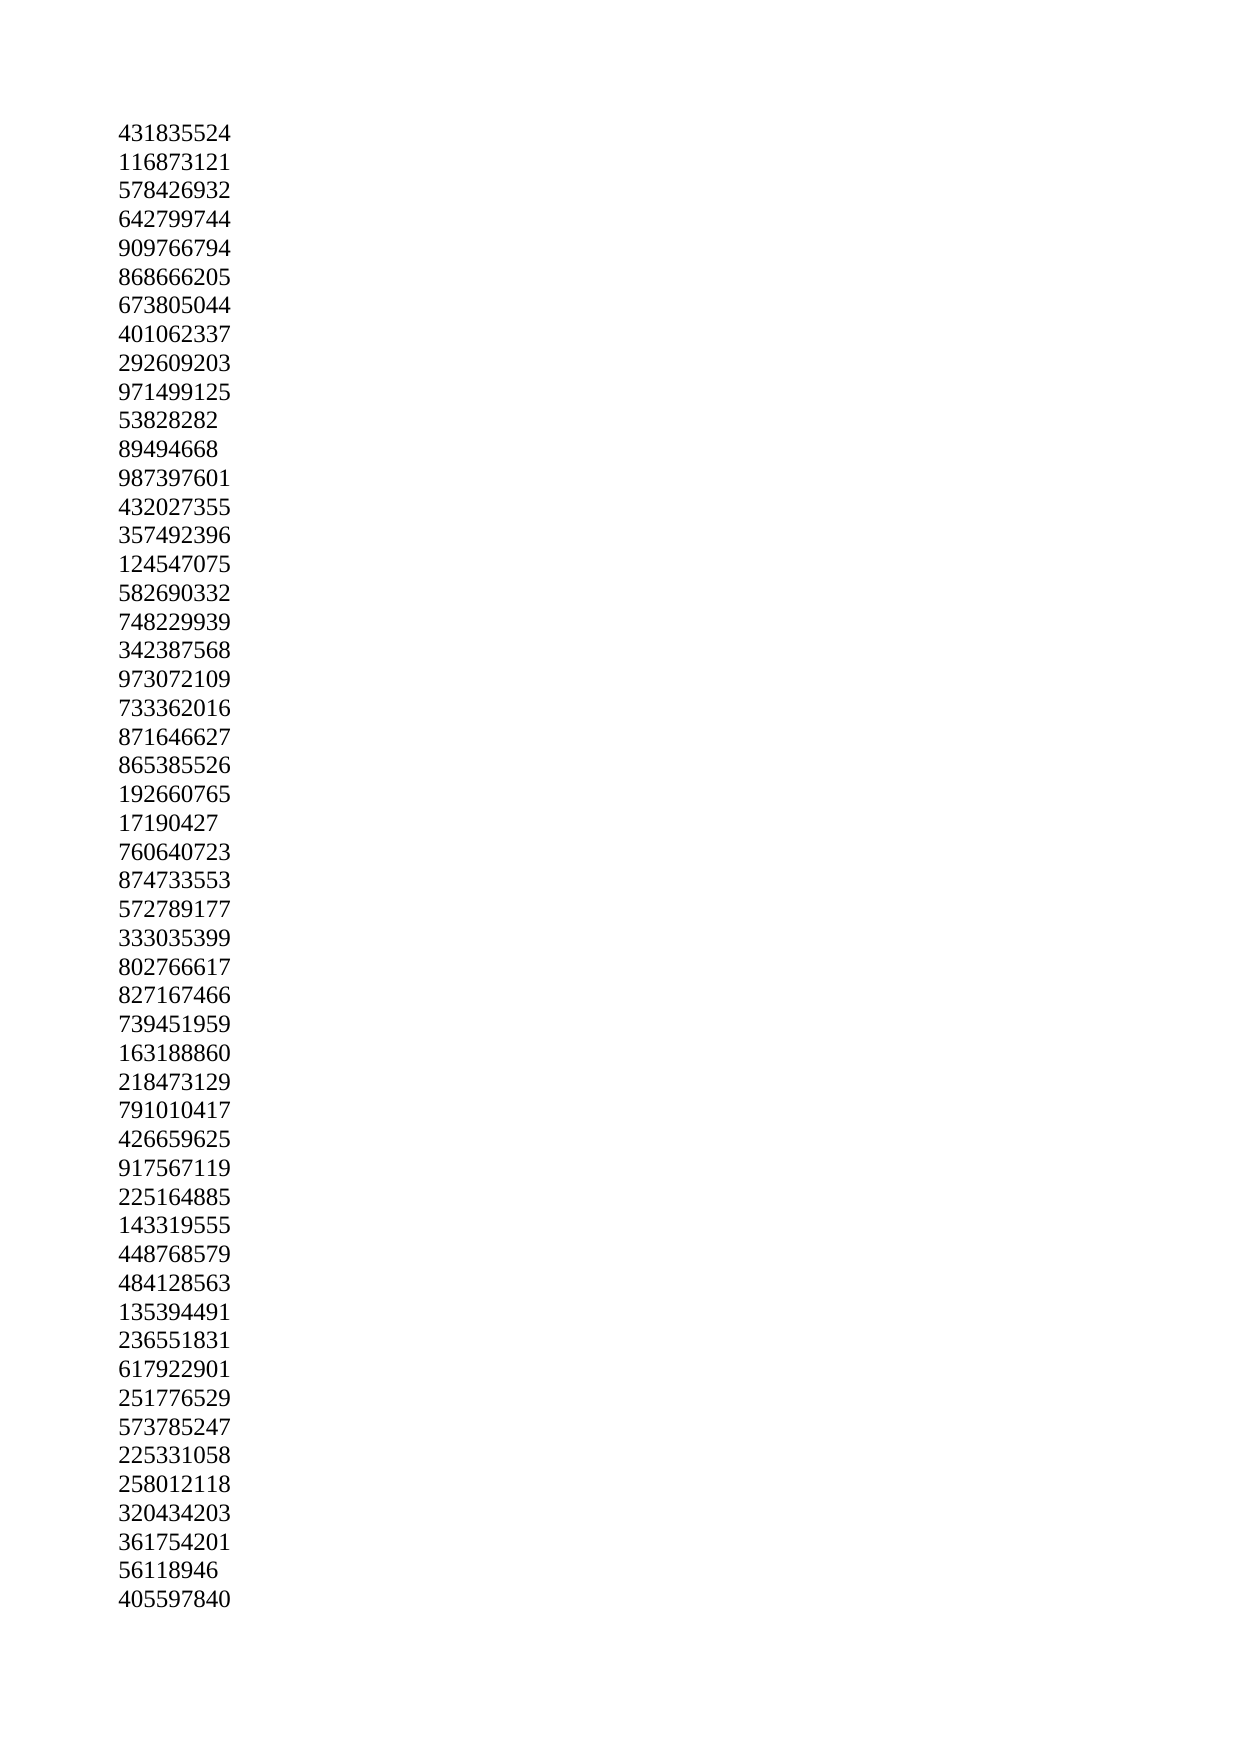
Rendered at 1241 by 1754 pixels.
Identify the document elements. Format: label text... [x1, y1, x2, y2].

table_cell 617922901 [118, 1354, 1122, 1383]
table_cell 739451959 [118, 1009, 1122, 1038]
table_cell 53828282 [118, 406, 1122, 434]
table_cell 116873121 [118, 147, 1122, 176]
table_cell 971499125 [118, 377, 1122, 406]
table_cell 802766617 [118, 952, 1122, 981]
table_cell 871646627 [118, 722, 1122, 751]
table_cell 163188860 [118, 1038, 1122, 1067]
table_cell 218473129 [118, 1067, 1122, 1096]
table_cell 17190427 [118, 808, 1122, 837]
table_cell 865385526 [118, 751, 1122, 779]
table_cell 733362016 [118, 693, 1122, 722]
table_cell 192660765 [118, 779, 1122, 808]
table_cell 448768579 [118, 1239, 1122, 1268]
table_cell 760640723 [118, 837, 1122, 866]
table_cell 748229939 [118, 607, 1122, 636]
table_cell 143319555 [118, 1211, 1122, 1239]
table_cell 320434203 [118, 1498, 1122, 1527]
table_cell 642799744 [118, 204, 1122, 233]
table_cell 431835524 [118, 118, 1122, 147]
table_cell 973072109 [118, 664, 1122, 693]
table_cell 909766794 [118, 233, 1122, 262]
table_cell 827167466 [118, 981, 1122, 1009]
table_cell 868666205 [118, 262, 1122, 291]
table_cell 292609203 [118, 348, 1122, 377]
table_cell 56118946 [118, 1556, 1122, 1584]
table_cell 342387568 [118, 636, 1122, 664]
table_cell 401062337 [118, 319, 1122, 348]
table_cell 791010417 [118, 1096, 1122, 1124]
table_cell 582690332 [118, 578, 1122, 607]
table_cell 225331058 [118, 1441, 1122, 1469]
table_cell 405597840 [118, 1584, 1122, 1613]
table_cell 251776529 [118, 1383, 1122, 1412]
table_cell 572789177 [118, 894, 1122, 923]
table_cell 357492396 [118, 521, 1122, 549]
table_cell 333035399 [118, 923, 1122, 952]
table_cell 89494668 [118, 434, 1122, 463]
table_cell 258012118 [118, 1469, 1122, 1498]
table_cell 987397601 [118, 463, 1122, 492]
table_cell 917567119 [118, 1153, 1122, 1182]
table_cell 135394491 [118, 1297, 1122, 1326]
table_cell 361754201 [118, 1527, 1122, 1556]
table_cell 484128563 [118, 1268, 1122, 1297]
table_cell 673805044 [118, 291, 1122, 319]
table_cell 426659625 [118, 1124, 1122, 1153]
table_cell 578426932 [118, 176, 1122, 204]
table_cell 573785247 [118, 1412, 1122, 1441]
table_cell 874733553 [118, 866, 1122, 894]
table_cell 432027355 [118, 492, 1122, 521]
table_cell 225164885 [118, 1182, 1122, 1211]
table_cell 124547075 [118, 549, 1122, 578]
table_cell 236551831 [118, 1326, 1122, 1354]
